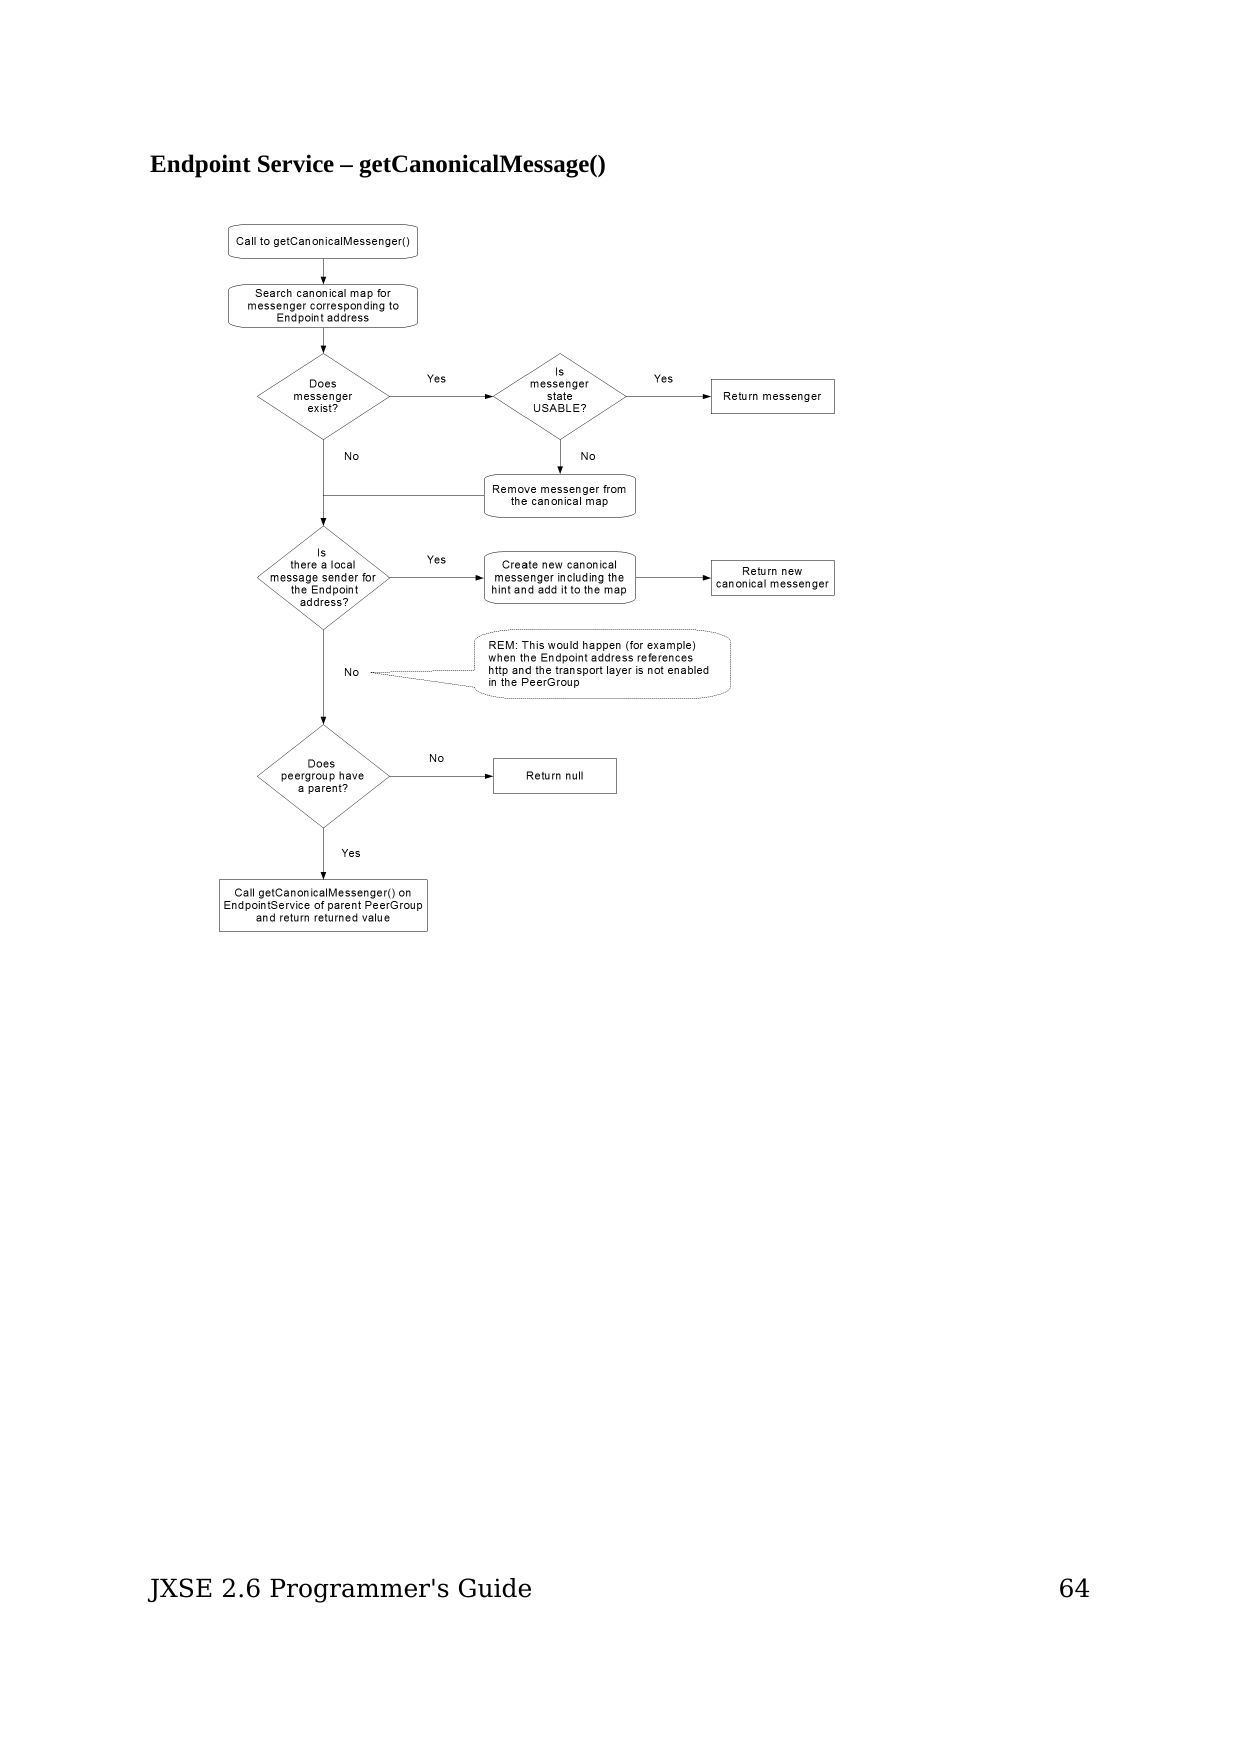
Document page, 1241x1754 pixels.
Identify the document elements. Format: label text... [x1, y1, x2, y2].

picture [209, 213, 843, 940]
text Endpoint Service – getCanonicalMessage() [150, 150, 1090, 178]
